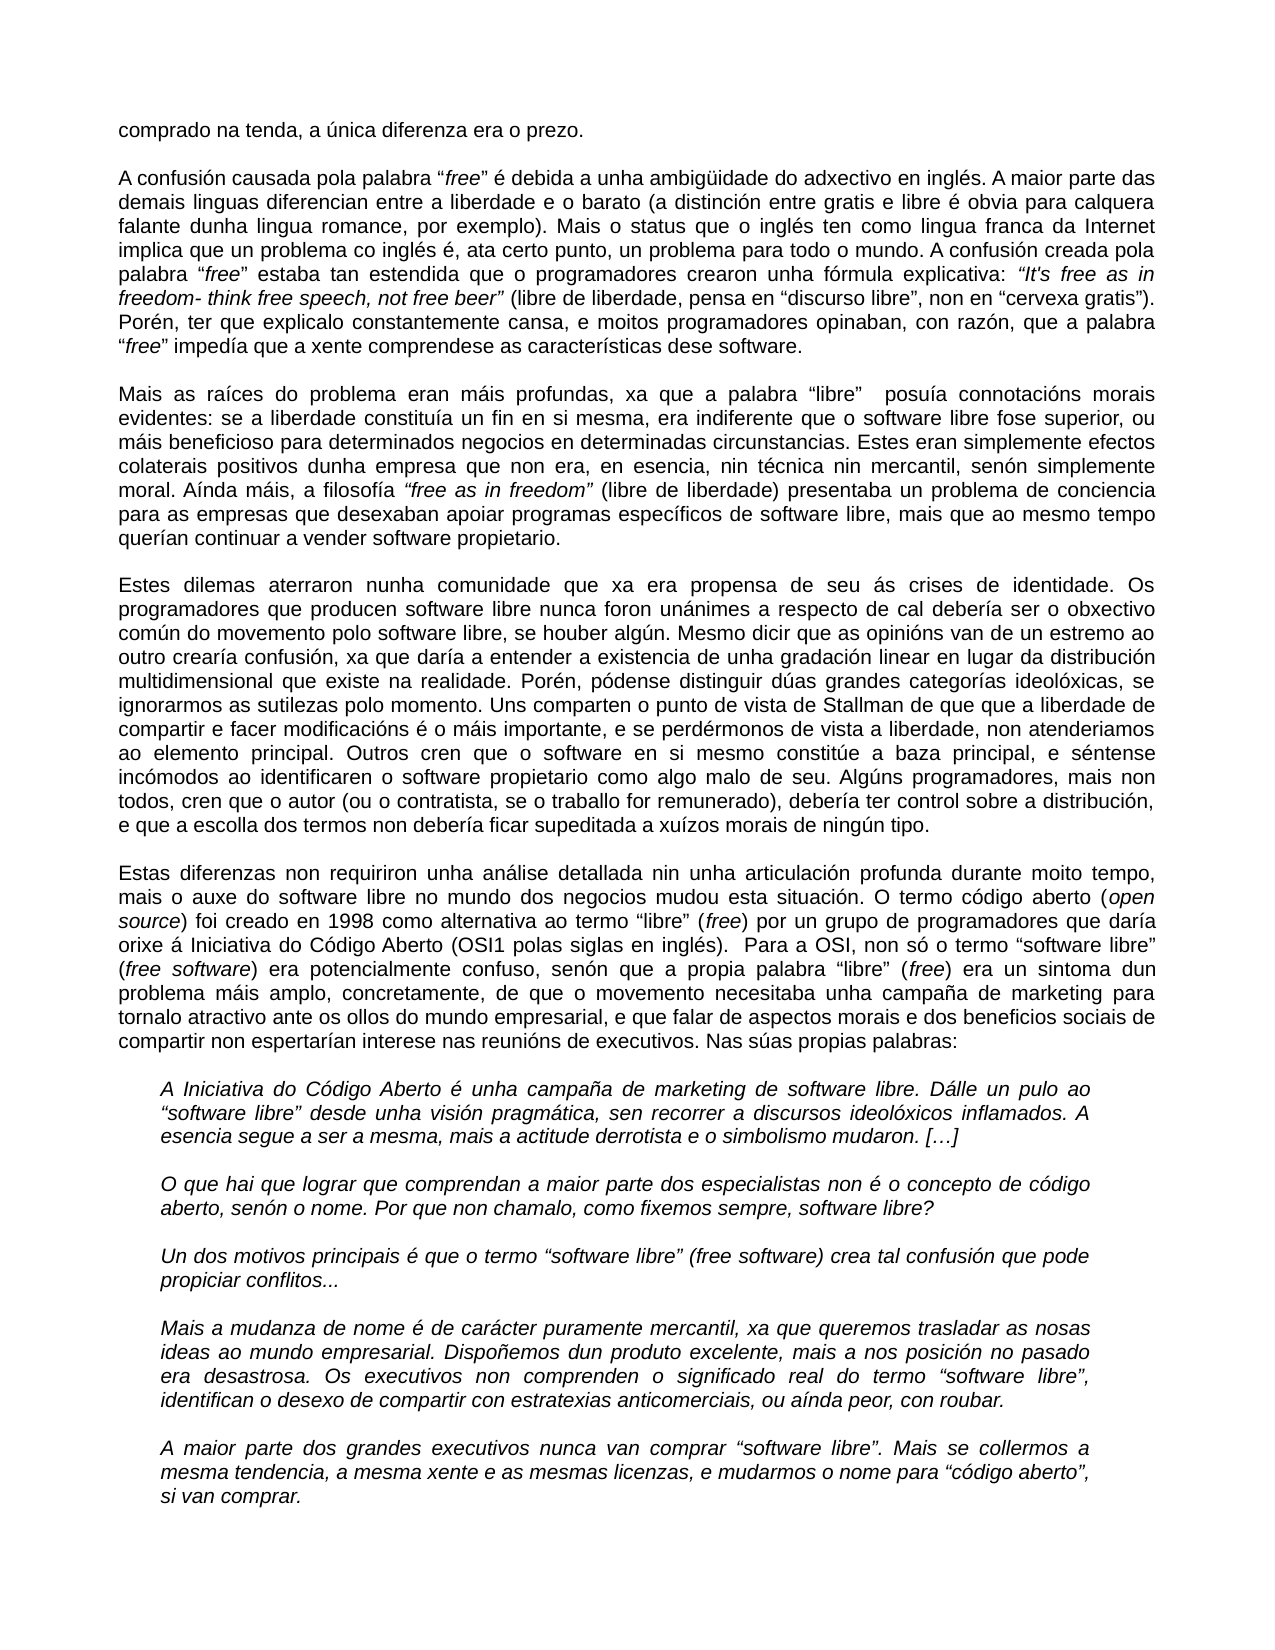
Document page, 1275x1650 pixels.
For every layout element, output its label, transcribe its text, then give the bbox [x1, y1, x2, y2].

text A Iniciativa do Código Aberto é unha campaña de marketing de software libre. Dálle un pulo ao “software libre” desde unha visión pragmática, sen recorrer a discursos ideolóxicos inflamados. A esencia segue a ser a mesma, mais a actitude derrotista e o simbolismo mudaron. […] [160, 1076, 1094, 1148]
text comprado na tenda, a única diferenza era o prezo. [118, 118, 1157, 142]
text A confusión causada pola palabra “free” é debida a unha ambigüidade do adxectivo en inglés. A maior parte das demais linguas diferencian entre a liberdade e o barato (a distinción entre gratis e libre é obvia para calquera falante dunha lingua romance, por exemplo). Mais o status que o inglés ten como lingua franca da Internet implica que un problema co inglés é, ata certo punto, un problema para todo o mundo. A confusión creada pola palabra “free” estaba tan estendida que o programadores crearon unha fórmula explicativa: “It's free as in freedom- think free speech, not free beer” (libre de liberdade, pensa en “discurso libre”, non en “cervexa gratis”). Porén, ter que explicalo constantemente cansa, e moitos programadores opinaban, con razón, que a palabra “free” impedía que a xente comprendese as características dese software. [118, 166, 1157, 358]
text Un dos motivos principais é que o termo “software libre” (free software) crea tal confusión que pode propiciar conflitos... [160, 1244, 1094, 1292]
text Estes dilemas aterraron nunha comunidade que xa era propensa de seu ás crises de identidade. Os programadores que producen software libre nunca foron unánimes a respecto de cal debería ser o obxectivo común do movemento polo software libre, se houber algún. Mesmo dicir que as opinións van de un estremo ao outro crearía confusión, xa que daría a entender a existencia de unha gradación linear en lugar da distribución multidimensional que existe na realidade. Porén, pódense distinguir dúas grandes categorías ideolóxicas, se ignorarmos as sutilezas polo momento. Uns comparten o punto de vista de Stallman de que que a liberdade de compartir e facer modificacións é o máis importante, e se perdérmonos de vista a liberdade, non atenderiamos ao elemento principal. Outros cren que o software en si mesmo constitúe a baza principal, e séntense incómodos ao identificaren o software propietario como algo malo de seu. Algúns programadores, mais non todos, cren que o autor (ou o contratista, se o traballo for remunerado), debería ter control sobre a distribución, e que a escolla dos termos non debería ficar supeditada a xuízos morais de ningún tipo. [118, 573, 1157, 837]
text Mais a mudanza de nome é de carácter puramente mercantil, xa que queremos trasladar as nosas ideas ao mundo empresarial. Dispoñemos dun produto excelente, mais a nos posición no pasado era desastrosa. Os executivos non comprenden o significado real do termo “software libre”, identifican o desexo de compartir con estratexias anticomerciais, ou aínda peor, con roubar. [160, 1316, 1094, 1412]
text O que hai que lograr que comprendan a maior parte dos especialistas non é o concepto de código aberto, senón o nome. Por que non chamalo, como fixemos sempre, software libre? [160, 1172, 1094, 1220]
text Estas diferenzas non requiriron unha análise detallada nin unha articulación profunda durante moito tempo, mais o auxe do software libre no mundo dos negocios mudou esta situación. O termo código aberto (open source) foi creado en 1998 como alternativa ao termo “libre” (free) por un grupo de programadores que daría orixe á Iniciativa do Código Aberto (OSI1 polas siglas en inglés). Para a OSI, non só o termo “software libre” (free software) era potencialmente confuso, senón que a propia palabra “libre” (free) era un sintoma dun problema máis amplo, concretamente, de que o movemento necesitaba unha campaña de marketing para tornalo atractivo ante os ollos do mundo empresarial, e que falar de aspectos morais e dos beneficios sociais de compartir non espertarían interese nas reunións de executivos. Nas súas propias palabras: [118, 861, 1157, 1052]
text A maior parte dos grandes executivos nunca van comprar “software libre”. Mais se collermos a mesma tendencia, a mesma xente e as mesmas licenzas, e mudarmos o nome para “código aberto”, si van comprar. [160, 1436, 1094, 1508]
text Mais as raíces do problema eran máis profundas, xa que a palabra “libre” posuía connotacións morais evidentes: se a liberdade constituía un fin en si mesma, era indiferente que o software libre fose superior, ou máis beneficioso para determinados negocios en determinadas circunstancias. Estes eran simplemente efectos colaterais positivos dunha empresa que non era, en esencia, nin técnica nin mercantil, senón simplemente moral. Aínda máis, a filosofía “free as in freedom” (libre de liberdade) presentaba un problema de conciencia para as empresas que desexaban apoiar programas específicos de software libre, mais que ao mesmo tempo querían continuar a vender software propietario. [118, 382, 1157, 549]
